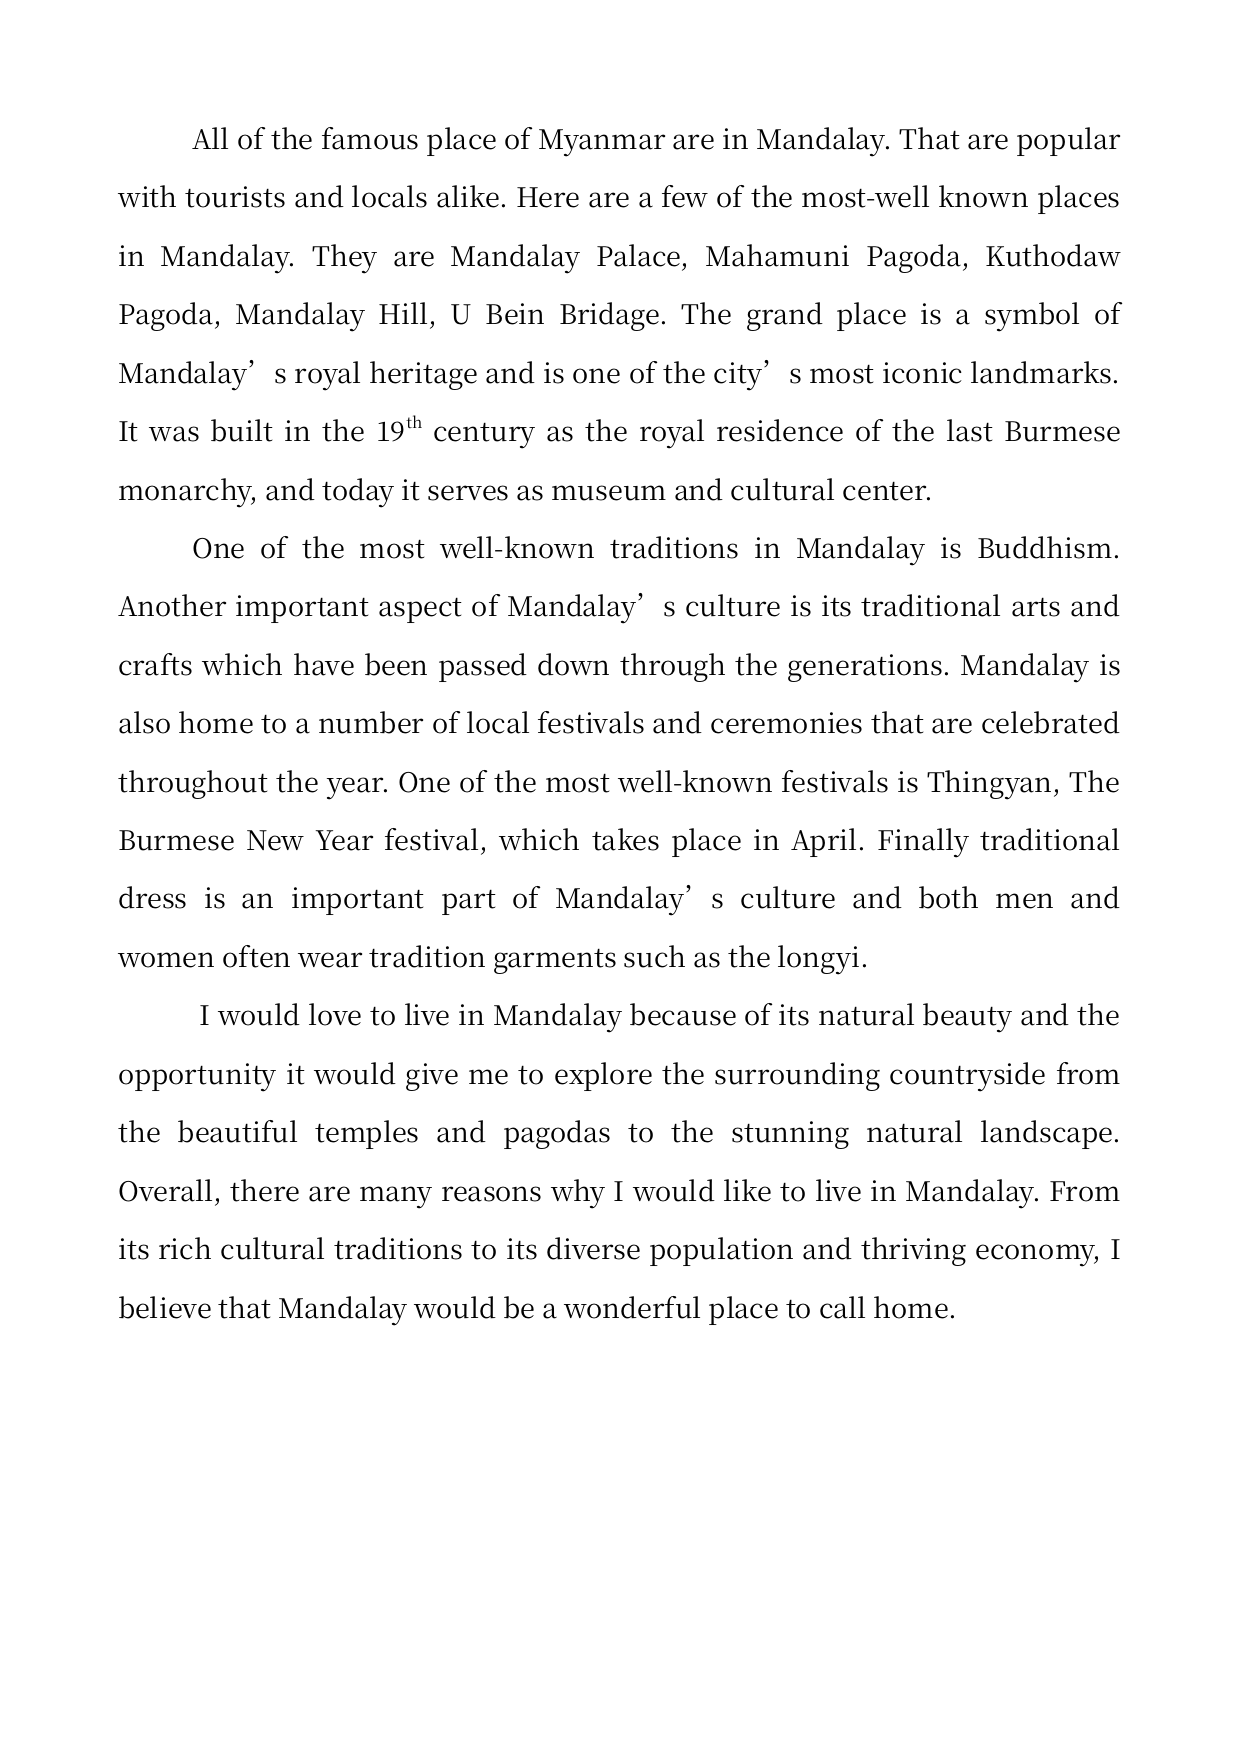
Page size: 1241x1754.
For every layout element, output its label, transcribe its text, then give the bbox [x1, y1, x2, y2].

text One of the most well-known traditions in Mandalay is Buddhism. Another important aspect of Mandalay’s culture is its traditional arts and crafts which have been passed down through the generations. Mandalay is also home to a number of local festivals and ceremonies that are celebrated throughout the year. One of the most well-known festivals is Thingyan, The Burmese New Year festival, which takes place in April. Finally traditional dress is an important part of Mandalay’s culture and both men and women often wear tradition garments such as the longyi. [118, 527, 1122, 975]
text All of the famous place of Myanmar are in Mandalay. That are popular with tourists and locals alike. Here are a few of the most-well known places in Mandalay. They are Mandalay Palace, Mahamuni Pagoda, Kuthodaw Pagoda, Mandalay Hill, U Bein Bridage. The grand place is a symbol of Mandalay’s royal heritage and is one of the city’s most iconic landmarks. It was built in the 19th century as the royal residence of the last Burmese monarchy, and today it serves as museum and cultural center. [118, 118, 1122, 508]
text I would love to live in Mandalay because of its natural beauty and the opportunity it would give me to explore the surrounding countryside from the beautiful temples and pagodas to the stunning natural landscape. Overall, there are many reasons why I would like to live in Mandalay. From its rich cultural traditions to its diverse population and thriving economy, I believe that Mandalay would be a wonderful place to call home. [118, 995, 1122, 1326]
